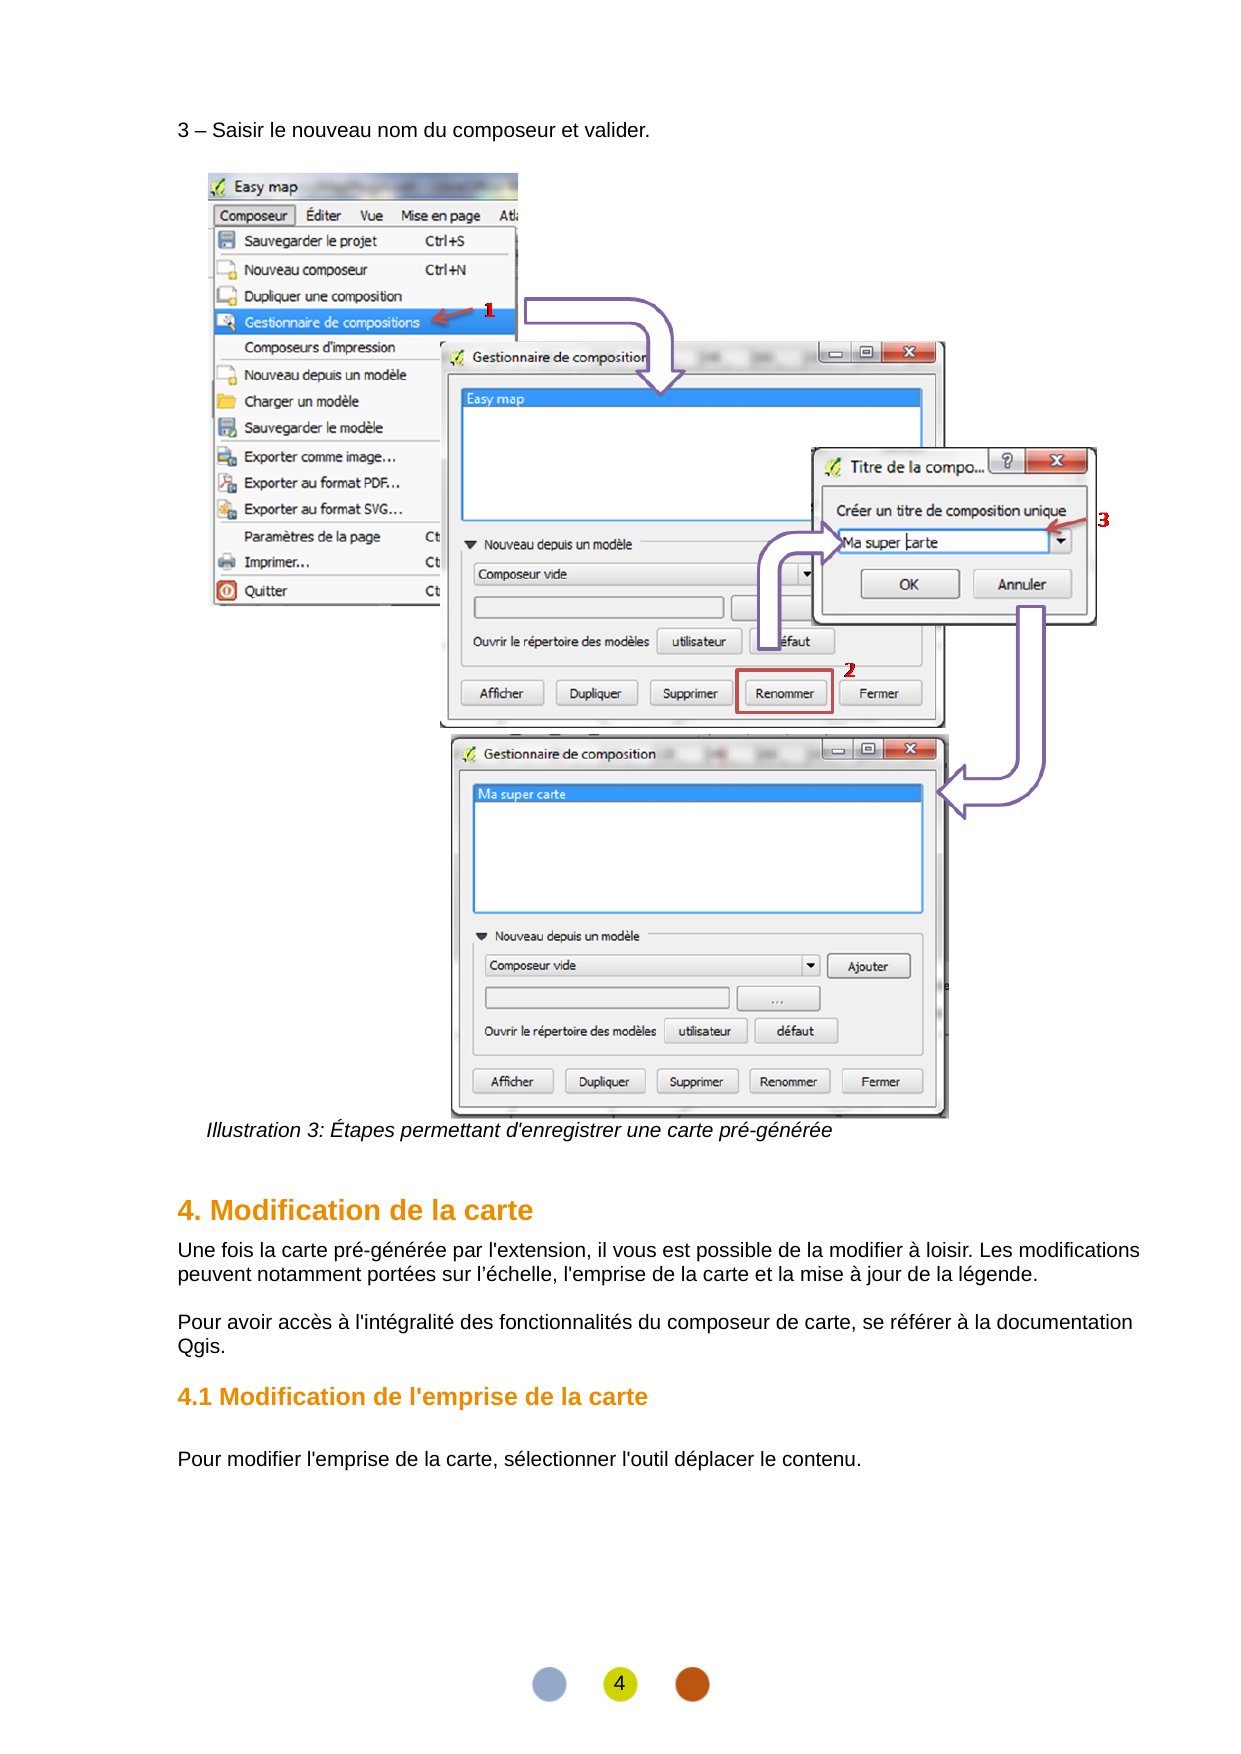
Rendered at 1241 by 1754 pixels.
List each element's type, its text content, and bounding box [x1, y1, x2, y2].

text 3 – Saisir le nouveau nom du composeur et valider. [177, 118, 1152, 142]
text Pour avoir accès à l'intégralité des fonctionnalités du composeur de carte, se référer à la documentation Qgis. [177, 1310, 1152, 1358]
text Illustration 3: Étapes permettant d'enregistrer une carte pré-générée [206, 1119, 1123, 1142]
subtitle Modification de la carte [177, 1193, 1152, 1226]
text Une fois la carte pré-générée par l'extension, il vous est possible de la modifier à loisir. Les modifications peuvent notamment portées sur l’échelle, l'emprise de la carte et la mise à jour de la légende. [177, 1238, 1152, 1286]
subtitle Modification de l'emprise de la carte [177, 1382, 1152, 1411]
picture [206, 172, 1123, 1119]
picture [0, 1663, 1241, 1724]
text Pour modifier l'emprise de la carte, sélectionner l'outil déplacer le contenu. [177, 1446, 1152, 1470]
